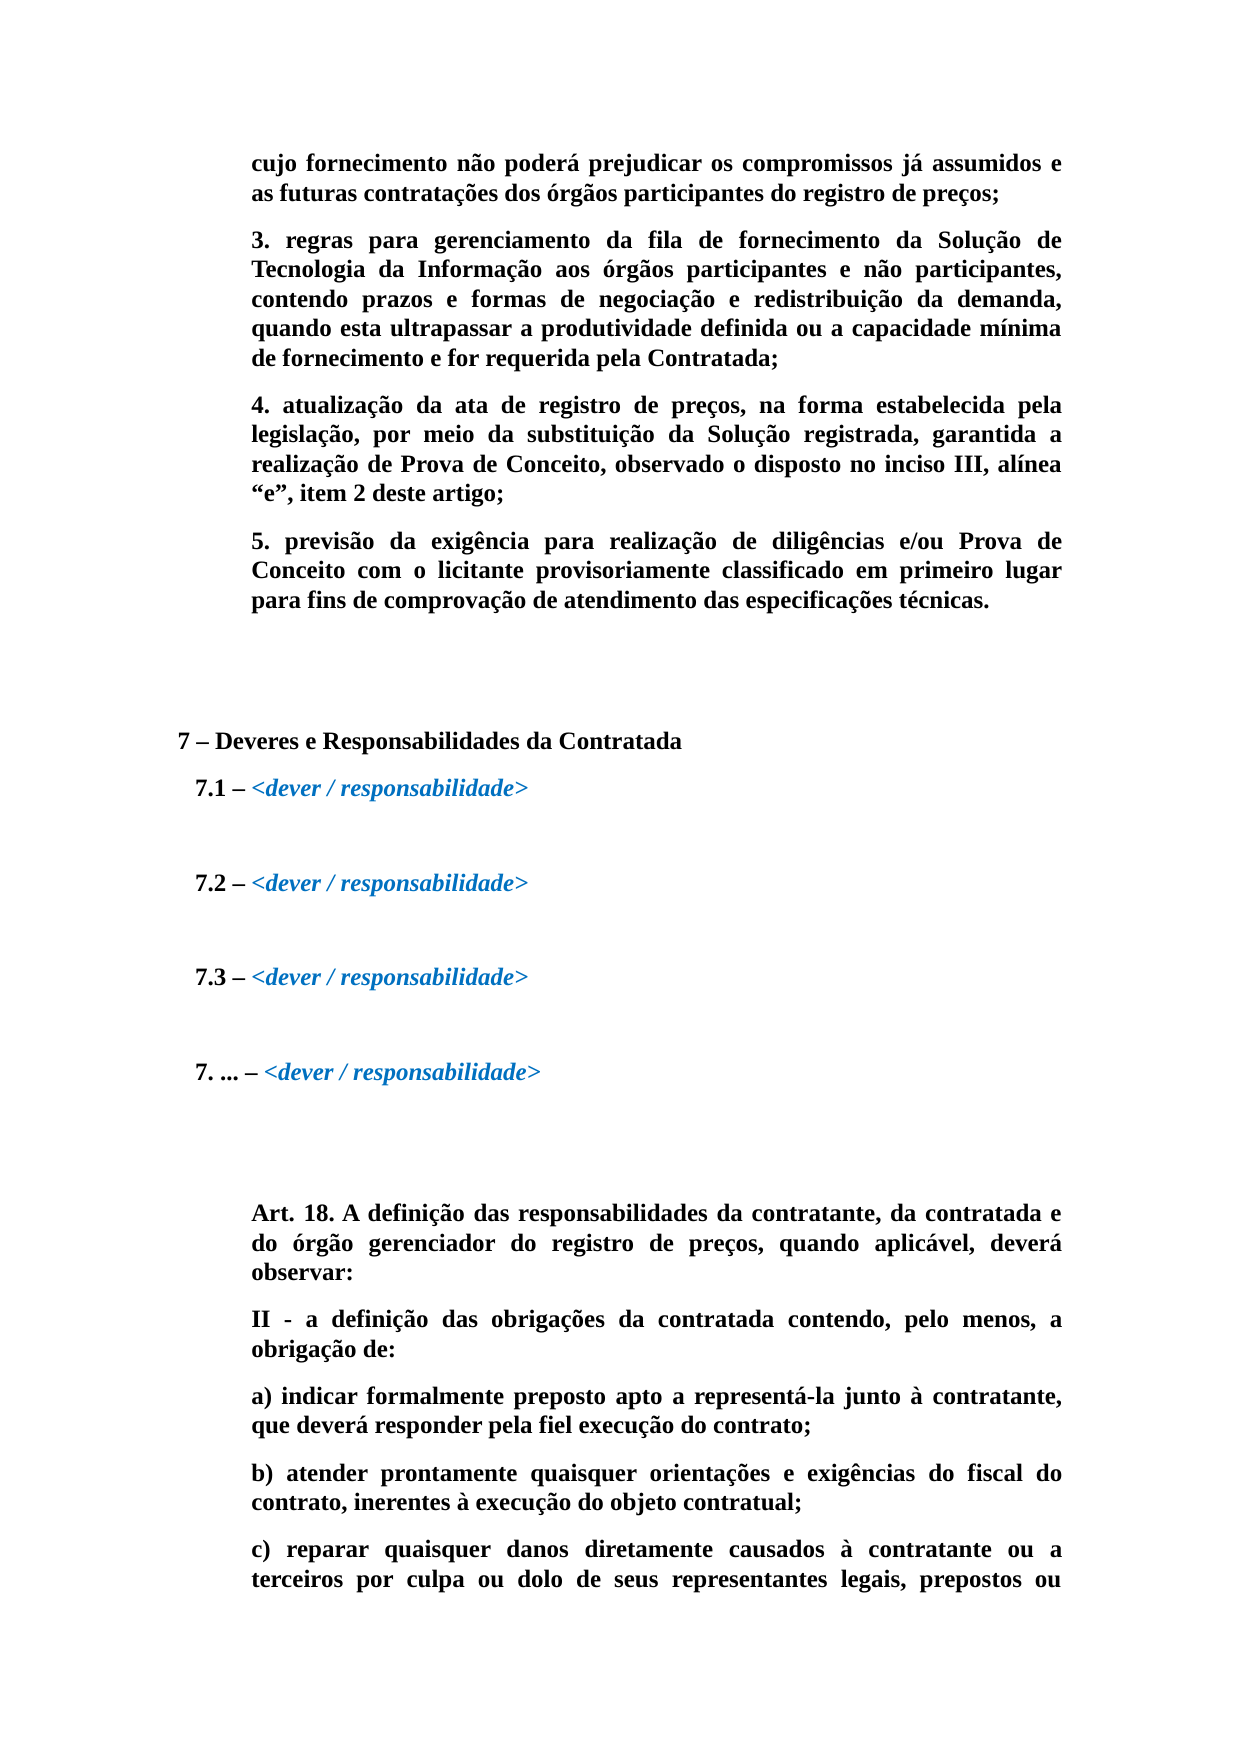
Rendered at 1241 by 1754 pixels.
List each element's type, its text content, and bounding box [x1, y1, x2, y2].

text Art. 18. A definição das responsabilidades da contratante, da contratada e do órgão gerenciador do registro de preços, quando aplicável, deverá observar: [251, 1197, 1063, 1286]
text c) reparar quaisquer danos diretamente causados à contratante ou a terceiros por culpa ou dolo de seus representantes legais, prepostos ou [251, 1533, 1063, 1592]
text 7. ... – <dever / responsabilidade> [177, 1056, 1063, 1085]
text b) atender prontamente quaisquer orientações e exigências do fiscal do contrato, inerentes à execução do objeto contratual; [251, 1457, 1063, 1516]
text 4. atualização da ata de registro de preços, na forma estabelecida pela legislação, por meio da substituição da Solução registrada, garantida a realização de Prova de Conceito, observado o disposto no inciso III, alínea “e”, item 2 deste artigo; [251, 389, 1063, 507]
text 7.3 – <dever / responsabilidade> [177, 961, 1063, 991]
text 5. previsão da exigência para realização de diligências e/ou Prova de Conceito com o licitante provisoriamente classificado em primeiro lugar para fins de comprovação de atendimento das especificações técnicas. [251, 525, 1063, 613]
text II - a definição das obrigações da contratada contendo, pelo menos, a obrigação de: [251, 1303, 1063, 1362]
text a) indicar formalmente preposto apto a representá-la junto à contratante, que deverá responder pela fiel execução do contrato; [251, 1380, 1063, 1439]
text cujo fornecimento não poderá prejudicar os compromissos já assumidos e as futuras contratações dos órgãos participantes do registro de preços; [251, 148, 1063, 207]
text 7.2 – <dever / responsabilidade> [177, 867, 1063, 897]
text 7 – Deveres e Responsabilidades da Contratada [177, 726, 1063, 755]
text 3. regras para gerenciamento da fila de fornecimento da Solução de Tecnologia da Informação aos órgãos participantes e não participantes, contendo prazos e formas de negociação e redistribuição da demanda, quando esta ultrapassar a produtividade definida ou a capacidade mínima de fornecimento e for requerida pela Contratada; [251, 224, 1063, 372]
text 7.1 – <dever / responsabilidade> [177, 773, 1063, 802]
